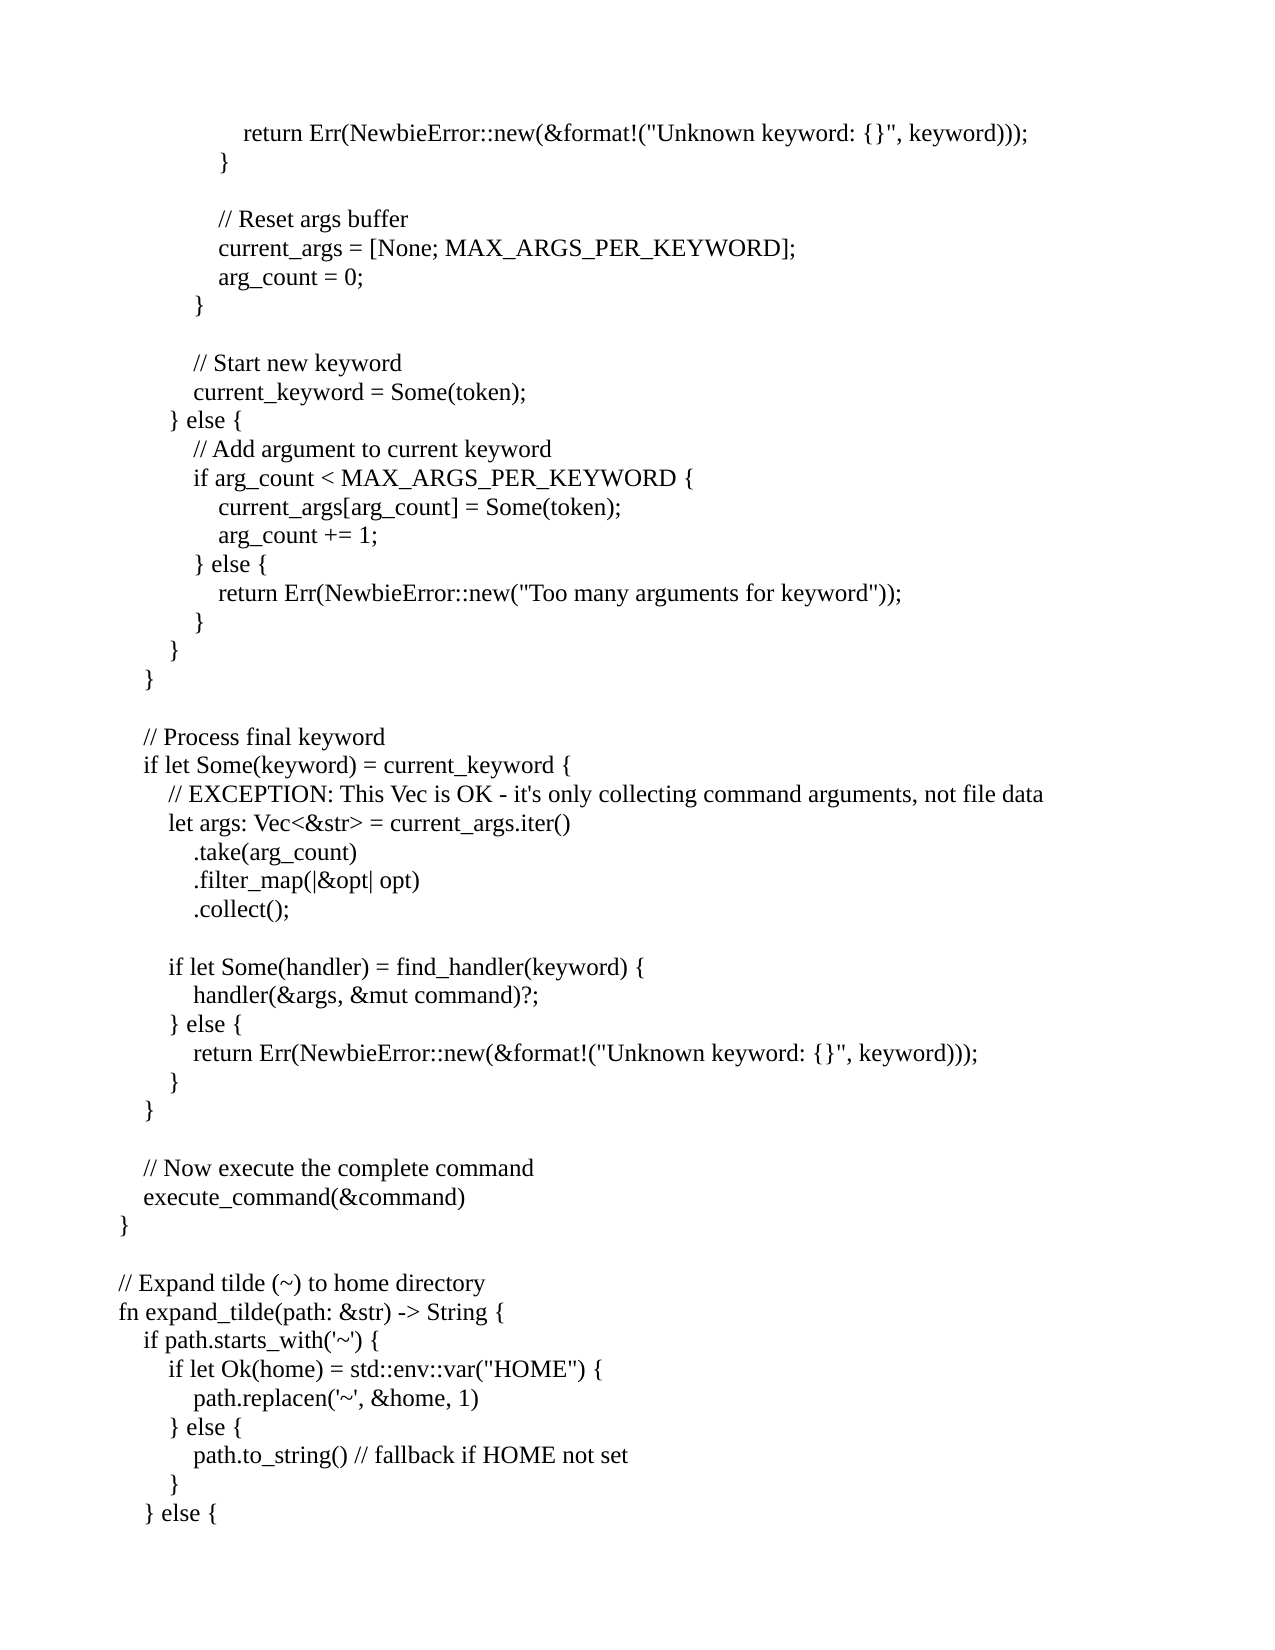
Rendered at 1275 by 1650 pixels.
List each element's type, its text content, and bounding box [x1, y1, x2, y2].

text return Err(NewbieError::new("Too many arguments for keyword")); [118, 578, 1157, 607]
text // Now execute the complete command [118, 1153, 1157, 1182]
text current_args[arg_count] = Some(token); [118, 492, 1157, 521]
text // Process final keyword [118, 722, 1157, 751]
text current_keyword = Some(token); [118, 377, 1157, 406]
text } [118, 1096, 1157, 1124]
text } [118, 1067, 1157, 1096]
text if let Some(keyword) = current_keyword { [118, 751, 1157, 779]
text // Reset args buffer [118, 204, 1157, 233]
text } else { [118, 1498, 1157, 1527]
text return Err(NewbieError::new(&format!("Unknown keyword: {}", keyword))); [118, 1038, 1157, 1067]
text return Err(NewbieError::new(&format!("Unknown keyword: {}", keyword))); [118, 118, 1157, 147]
text execute_command(&command) [118, 1182, 1157, 1211]
text // Expand tilde (~) to home directory [118, 1268, 1157, 1297]
text if arg_count < MAX_ARGS_PER_KEYWORD { [118, 463, 1157, 492]
text .collect(); [118, 894, 1157, 923]
text let args: Vec<&str> = current_args.iter() [118, 808, 1157, 837]
text } [118, 291, 1157, 319]
text handler(&args, &mut command)?; [118, 981, 1157, 1009]
text } [118, 664, 1157, 693]
text } else { [118, 406, 1157, 434]
text } else { [118, 1009, 1157, 1038]
text if let Ok(home) = std::env::var("HOME") { [118, 1354, 1157, 1383]
text // Start new keyword [118, 348, 1157, 377]
text } [118, 147, 1157, 176]
text } else { [118, 1412, 1157, 1441]
text } [118, 636, 1157, 664]
text arg_count += 1; [118, 521, 1157, 549]
text } [118, 1469, 1157, 1498]
text } [118, 1211, 1157, 1239]
text path.replacen('~', &home, 1) [118, 1383, 1157, 1412]
text } else { [118, 549, 1157, 578]
text arg_count = 0; [118, 262, 1157, 291]
text if path.starts_with('~') { [118, 1326, 1157, 1354]
text if let Some(handler) = find_handler(keyword) { [118, 952, 1157, 981]
text // EXCEPTION: This Vec is OK - it's only collecting command arguments, not file data [118, 779, 1157, 808]
text .filter_map(|&opt| opt) [118, 866, 1157, 894]
text .take(arg_count) [118, 837, 1157, 866]
text current_args = [None; MAX_ARGS_PER_KEYWORD]; [118, 233, 1157, 262]
text path.to_string() // fallback if HOME not set [118, 1441, 1157, 1469]
text // Add argument to current keyword [118, 434, 1157, 463]
text } [118, 607, 1157, 636]
text fn expand_tilde(path: &str) -> String { [118, 1297, 1157, 1326]
